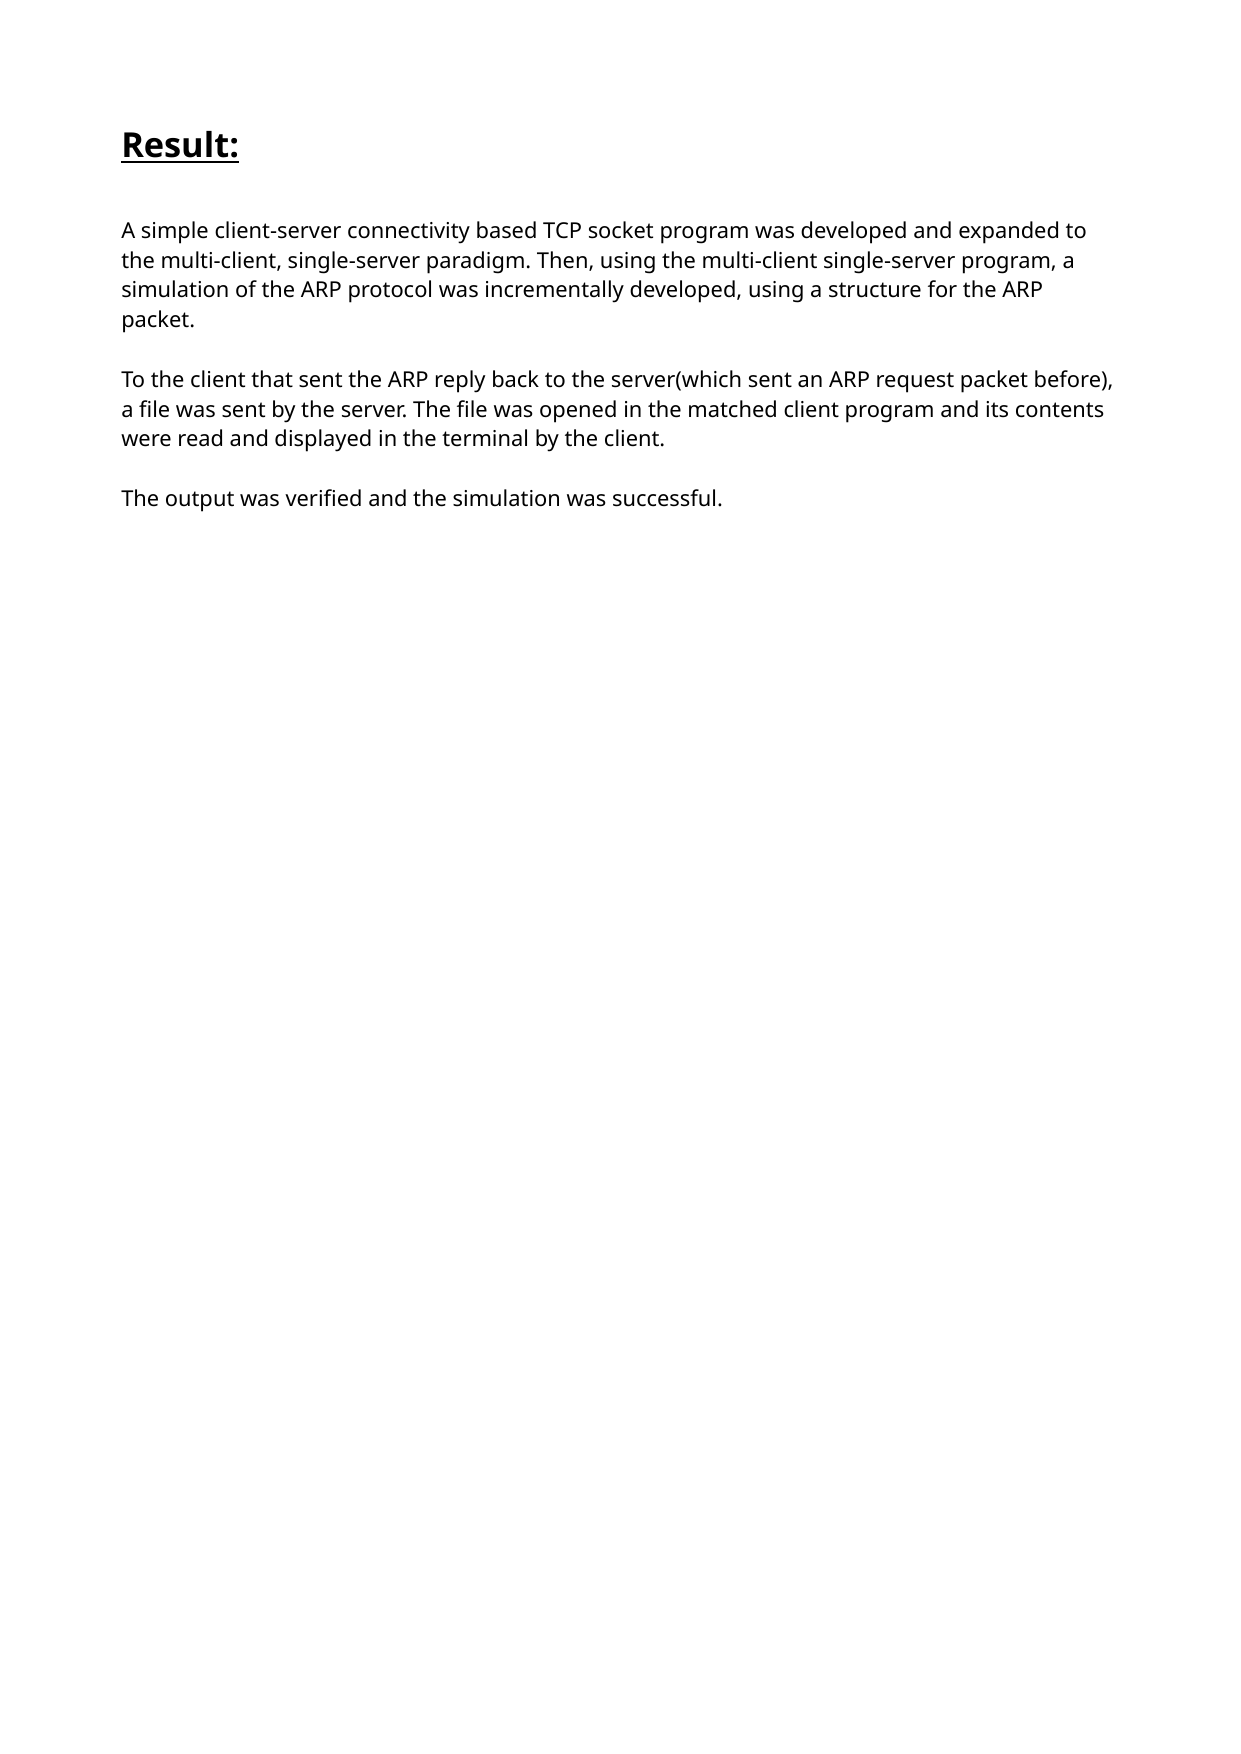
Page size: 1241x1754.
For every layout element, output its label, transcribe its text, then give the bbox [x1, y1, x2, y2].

text The output was verified and the simulation was successful. [121, 483, 1119, 513]
text A simple client-server connectivity based TCP socket program was developed and expanded to the multi-client, single-server paradigm. Then, using the multi-client single-server program, a simulation of the ARP protocol was incrementally developed, using a structure for the ARP packet. [121, 215, 1119, 334]
text To the client that sent the ARP reply back to the server(which sent an ARP request packet before), a file was sent by the server. The file was opened in the matched client program and its contents were read and displayed in the terminal by the client. [121, 364, 1119, 453]
text Result: [121, 121, 1119, 168]
